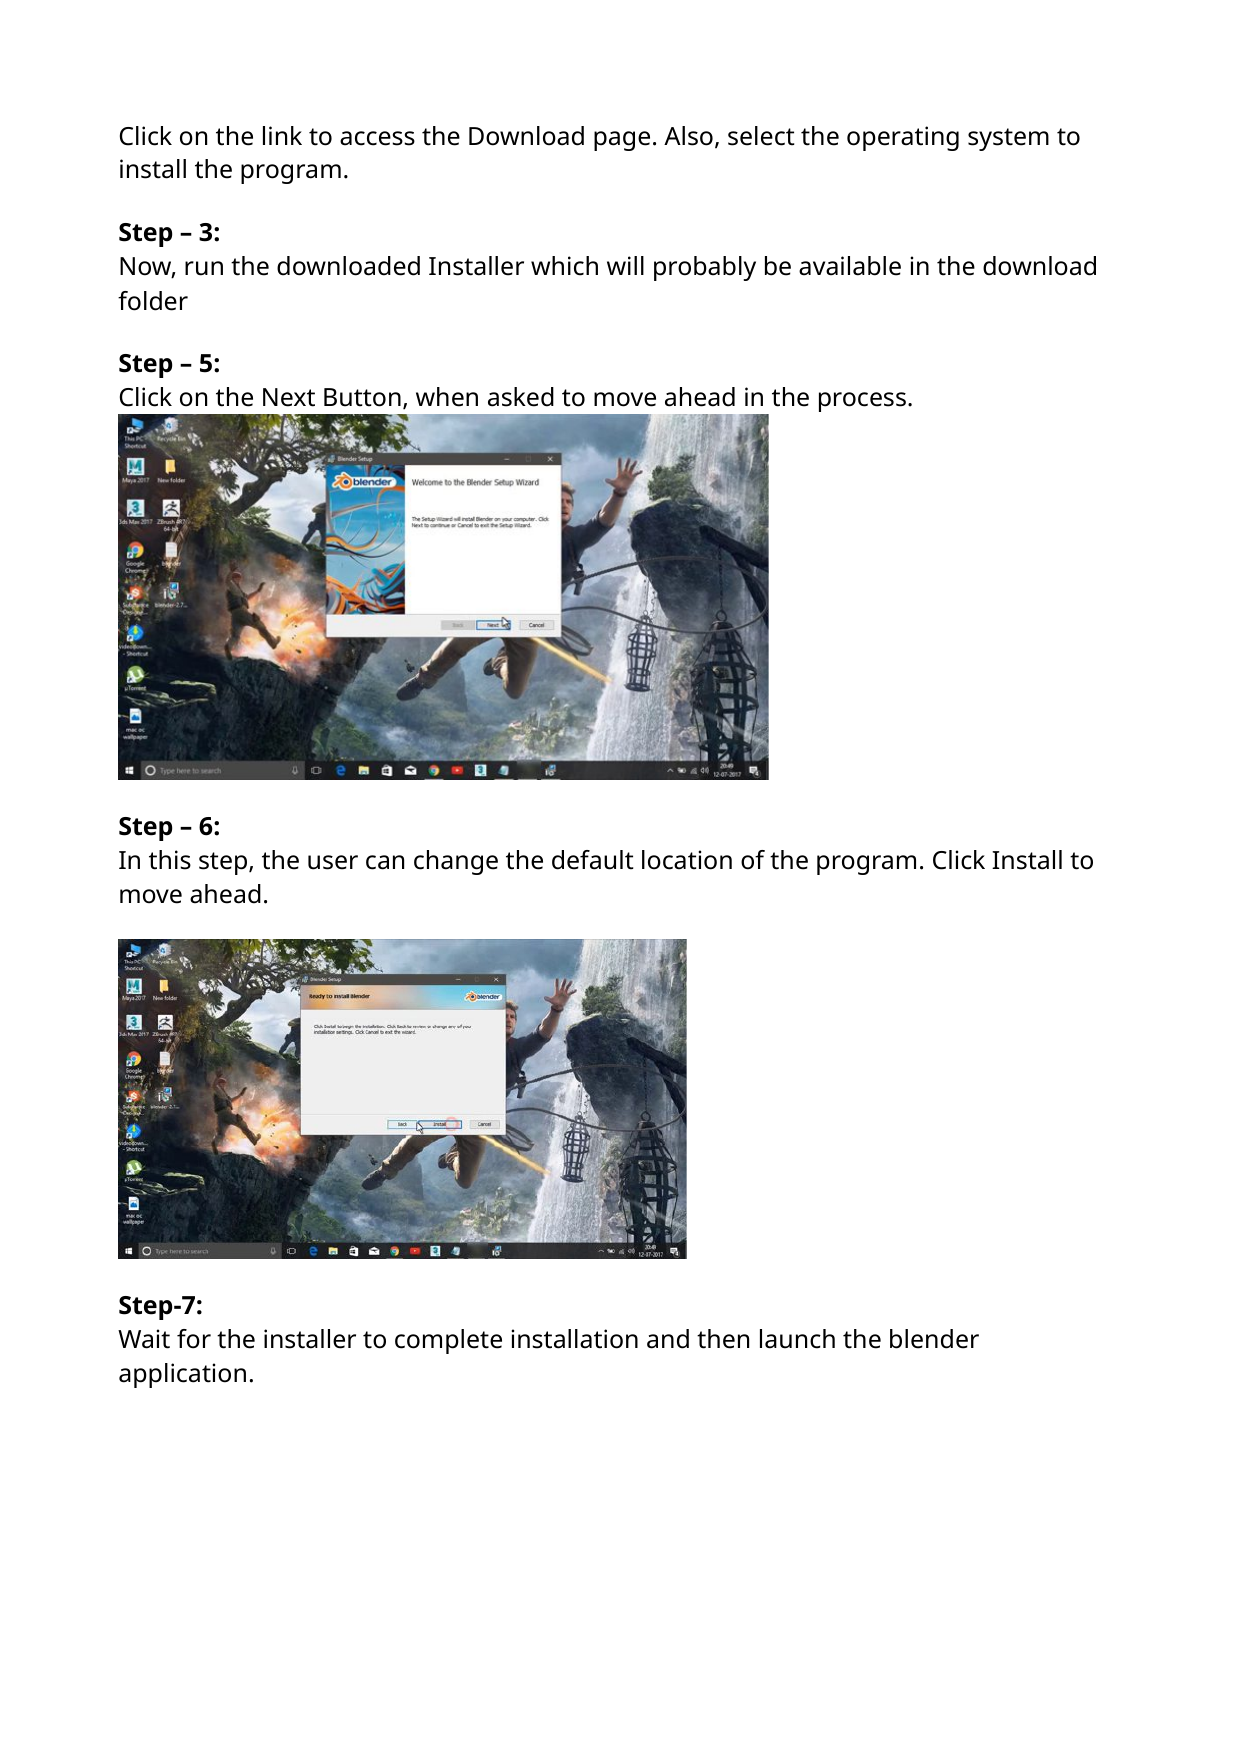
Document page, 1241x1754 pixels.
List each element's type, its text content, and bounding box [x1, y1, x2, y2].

text Now, run the downloaded Installer which will probably be available in the download folder [118, 249, 1122, 317]
text Wait for the installer to complete installation and then launch the blender application. [118, 1322, 1122, 1390]
text Click on the Next Button, when asked to move ahead in the process. [118, 380, 1122, 414]
picture [118, 414, 769, 780]
text Step – 3: [118, 215, 1122, 249]
text Step – 6: [118, 808, 1122, 842]
text Step-7: [118, 1288, 1122, 1322]
text Click on the link to access the Download page. Also, select the operating system to install the program. [118, 118, 1122, 186]
picture [118, 939, 687, 1259]
text Step – 5: [118, 346, 1122, 380]
text In this step, the user can change the default location of the program. Click Install to move ahead. [118, 842, 1122, 911]
